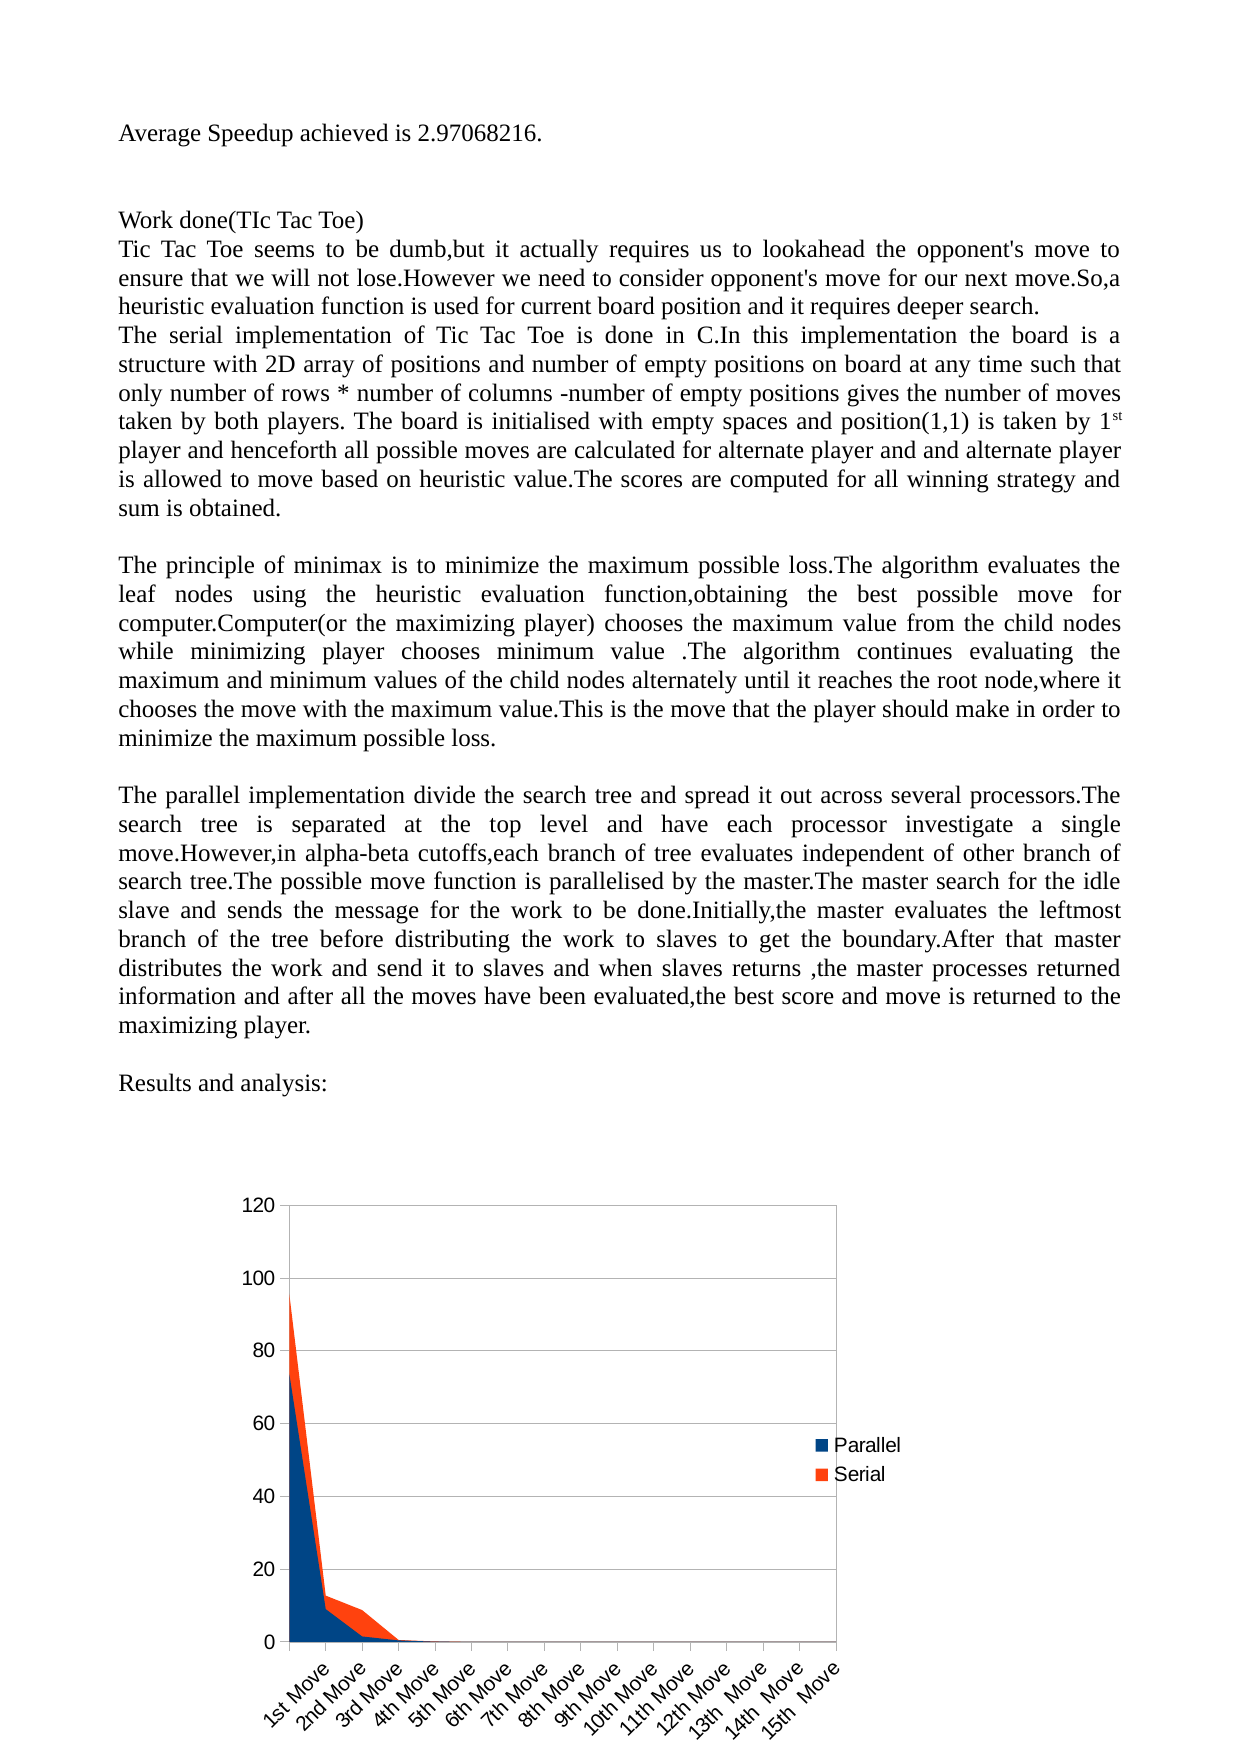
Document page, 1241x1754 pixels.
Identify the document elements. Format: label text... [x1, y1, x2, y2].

text Work done(TIc Tac Toe) [118, 205, 1122, 234]
text The principle of minimax is to minimize the maximum possible loss.The algorithm evaluates the leaf nodes using the heuristic evaluation function,obtaining the best possible move for computer.Computer(or the maximizing player) chooses the maximum value from the child nodes while minimizing player chooses minimum value .The algorithm continues evaluating the maximum and minimum values of the child nodes alternately until it reaches the root node,where it chooses the move with the maximum value.This is the move that the player should make in order to minimize the maximum possible loss. [118, 550, 1122, 751]
text Average Speedup achieved is 2.97068216. [118, 118, 1122, 147]
text The serial implementation of Tic Tac Toe is done in C.In this implementation the board is a structure with 2D array of positions and number of empty positions on board at any time such that only number of rows * number of columns -number of empty positions gives the number of moves taken by both players. The board is initialised with empty spaces and position(1,1) is taken by 1st player and henceforth all possible moves are calculated for alternate player and and alternate player is allowed to move based on heuristic value.The scores are computed for all winning strategy and sum is obtained. [118, 320, 1122, 521]
text The parallel implementation divide the search tree and spread it out across several processors.The search tree is separated at the top level and have each processor investigate a single move.However,in alpha-beta cutoffs,each branch of tree evaluates independent of other branch of search tree.The possible move function is parallelised by the master.The master search for the idle slave and sends the message for the work to be done.Initially,the master evaluates the leftmost branch of the tree before distributing the work to slaves to get the boundary.After that master distributes the work and send it to slaves and when slaves returns ,the master processes returned information and after all the moves have been evaluated,the best score and move is returned to the maximizing player. [118, 780, 1122, 1039]
text Results and analysis: [118, 1068, 1122, 1096]
text Tic Tac Toe seems to be dumb,but it actually requires us to lookahead the opponent's move to ensure that we will not lose.However we need to consider opponent's move for our next move.So,a heuristic evaluation function is used for current board position and it requires deeper search. [118, 234, 1122, 320]
